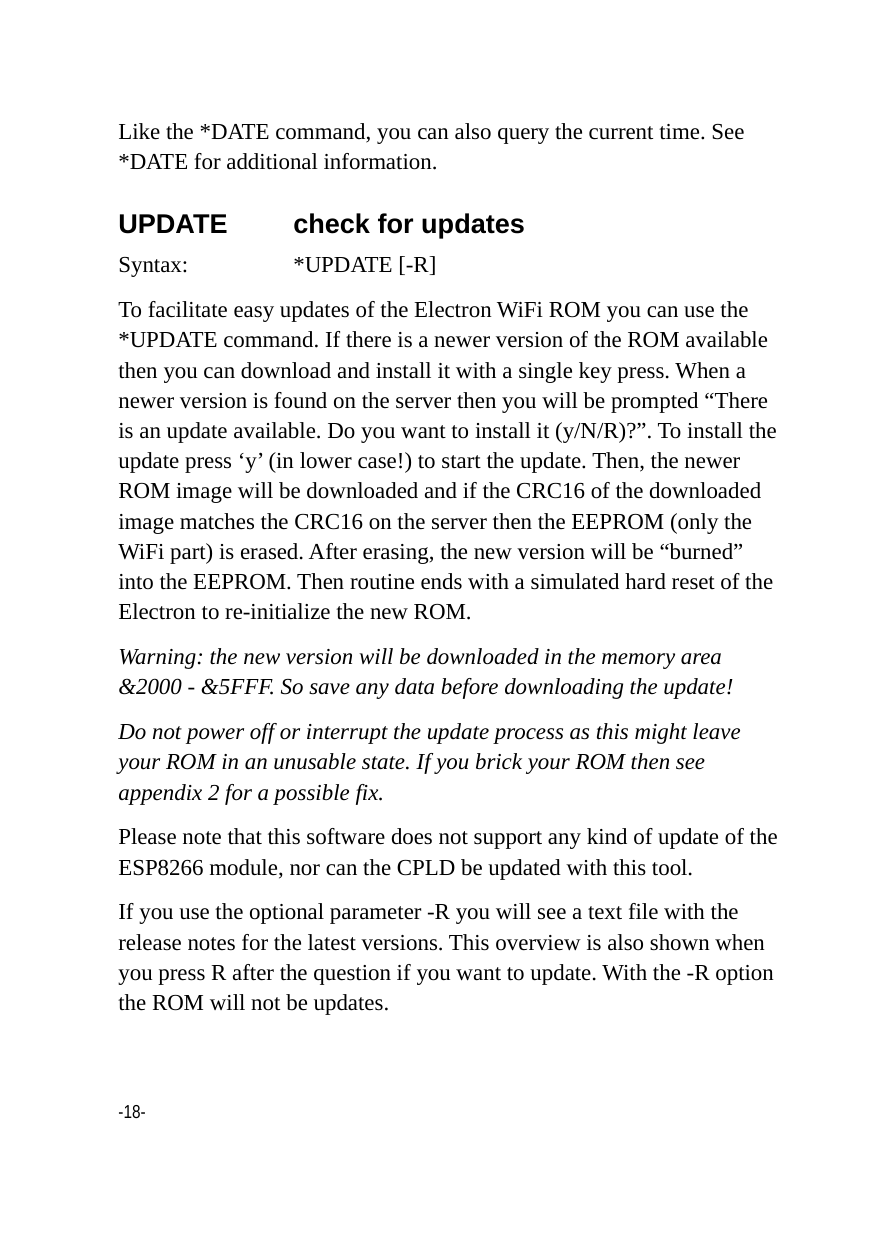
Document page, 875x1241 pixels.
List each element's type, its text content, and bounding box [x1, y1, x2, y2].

text If you use the optional parameter -R you will see a text file with the release notes for the latest versions. This overview is also shown when you press R after the question if you want to update. With the -R option the ROM will not be updates. [118, 898, 780, 1015]
text To facilitate easy updates of the Electron WiFi ROM you can use the *UPDATE command. If there is a newer version of the ROM available then you can download and install it with a single key press. When a newer version is found on the server then you will be prompted “There is an update available. Do you want to install it (y/N/R)?”. To install the update press ‘y’ (in lower case!) to start the update. Then, the newer ROM image will be downloaded and if the CRC16 of the downloaded image matches the CRC16 on the server then the EEPROM (only the WiFi part) is erased. After erasing, the new version will be “burned” into the EEPROM. Then routine ends with a simulated hard reset of the Electron to re-initialize the new ROM. [118, 296, 780, 625]
text Warning: the new version will be downloaded in the memory area &2000 - &5FFF. So save any data before downloading the update! [118, 643, 780, 700]
subtitle UPDATE check for updates [118, 208, 780, 239]
text Please note that this software does not support any kind of update of the ESP8266 module, nor can the CPLD be updated with this tool. [118, 823, 780, 880]
text Like the *DATE command, you can also query the current time. See *DATE for additional information. [118, 118, 780, 175]
text Syntax: *UPDATE [-R] [118, 251, 780, 278]
text Do not power off or interrupt the update process as this might leave your ROM in an unusable state. If you brick your ROM then see appendix 2 for a possible fix. [118, 718, 780, 805]
